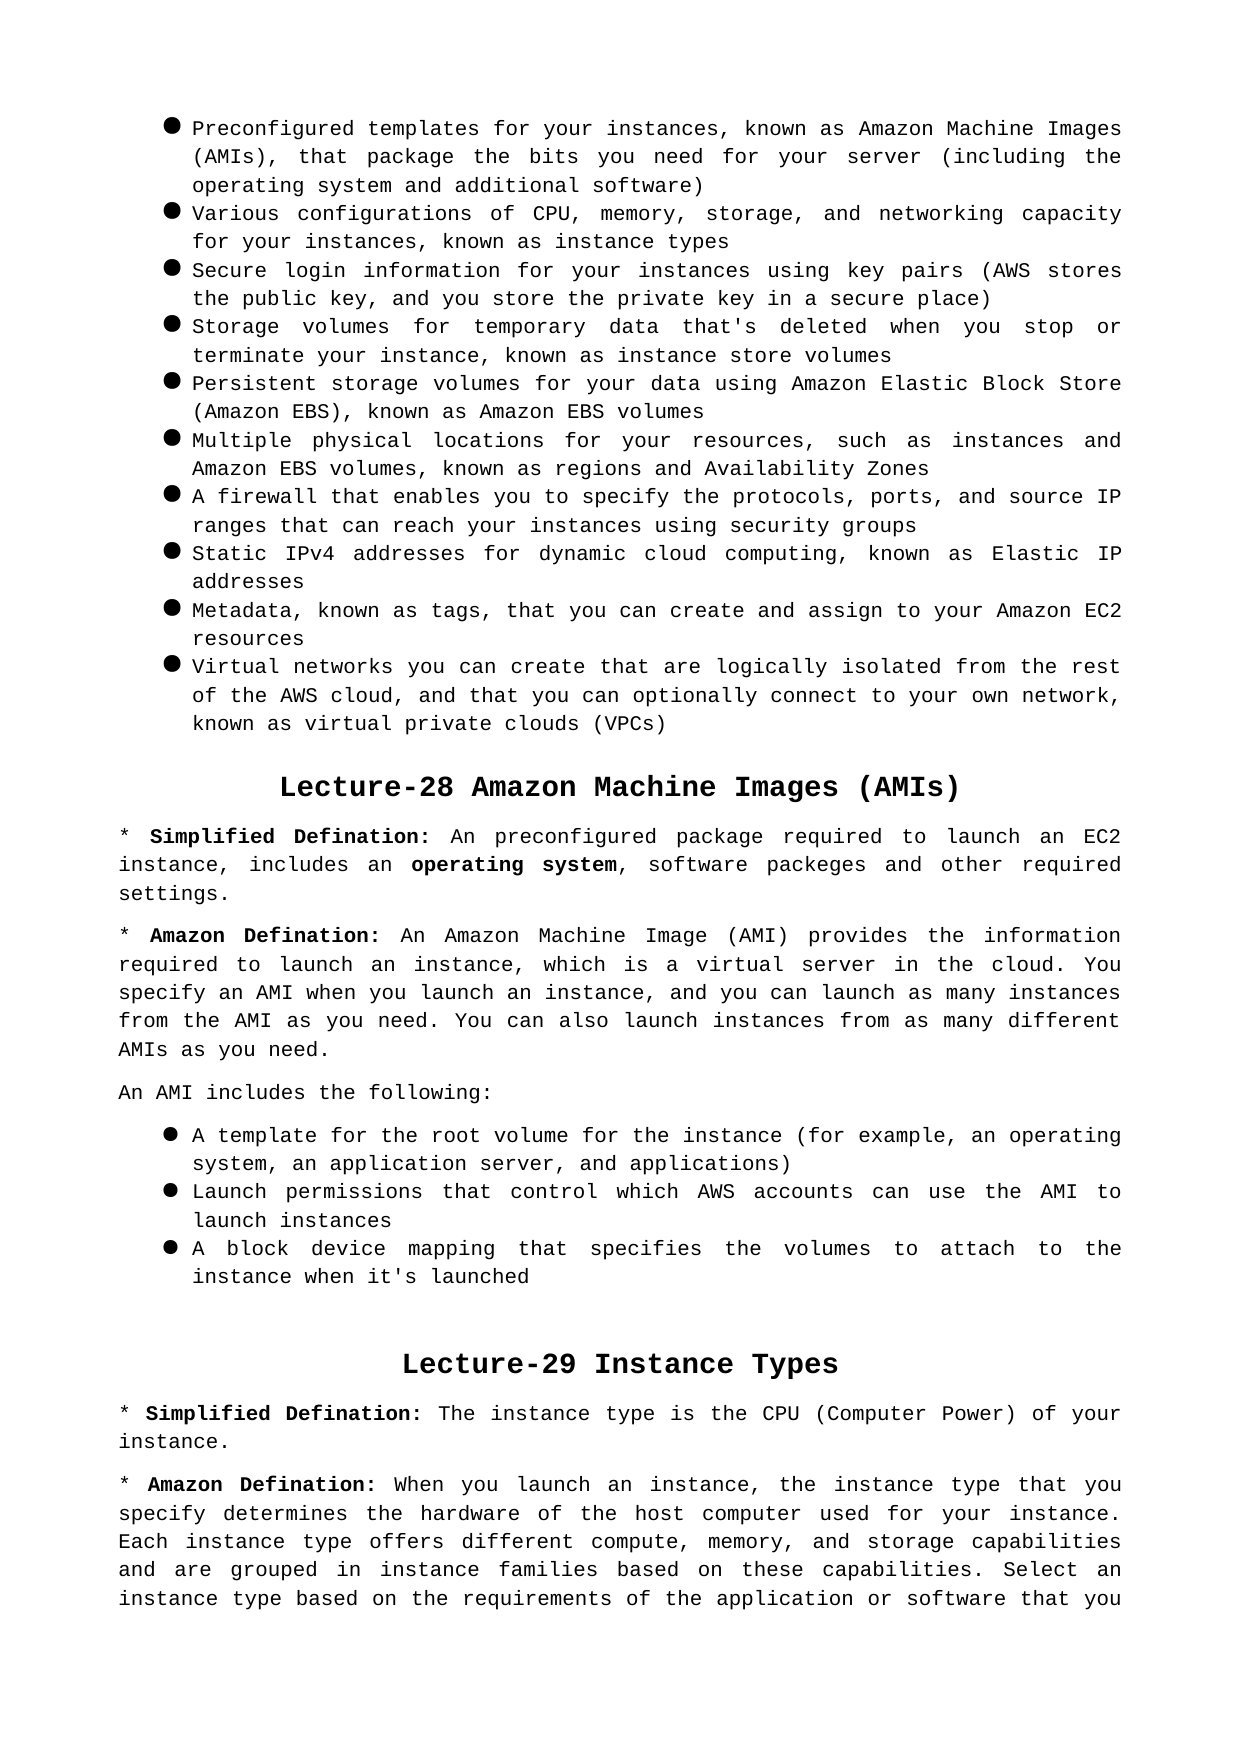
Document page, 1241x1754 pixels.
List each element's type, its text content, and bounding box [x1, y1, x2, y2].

text * Simplified Defination: An preconfigured package required to launch an EC2 instance, includes an operating system, software packeges and other required settings. [118, 826, 1122, 906]
list Persistent storage volumes for your data using Amazon Elastic Block Store (Amazon EBS), known as Amazon EBS volumes [162, 373, 1122, 425]
text Lecture-29 Instance Types [118, 1349, 1122, 1382]
list Secure login information for your instances using key pairs (AWS stores the public key, and you store the private key in a secure place) [162, 260, 1122, 312]
list Various configurations of CPU, memory, storage, and networking capacity for your instances, known as instance types [162, 203, 1122, 255]
text * Amazon Defination: When you launch an instance, the instance type that you specify determines the hardware of the host computer used for your instance. Each instance type offers different compute, memory, and storage capabilities and are grouped in instance families based on these capabilities. Select an instance type based on the requirements of the application or software that you [118, 1474, 1122, 1611]
list Metadata, known as tags, that you can create and assign to your Amazon EC2 resources [162, 600, 1122, 652]
list A block device mapping that specifies the volumes to attach to the instance when it's launched [162, 1238, 1122, 1290]
list Static IPv4 addresses for dynamic cloud computing, known as Elastic IP addresses [162, 543, 1122, 595]
text * Amazon Defination: An Amazon Machine Image (AMI) provides the information required to launch an instance, which is a virtual server in the cloud. You specify an AMI when you launch an instance, and you can launch as many instances from the AMI as you need. You can also launch instances from as many different AMIs as you need. [118, 925, 1122, 1062]
list Launch permissions that control which AWS accounts can use the AMI to launch instances [162, 1181, 1122, 1233]
list Storage volumes for temporary data that's deleted when you stop or terminate your instance, known as instance store volumes [162, 316, 1122, 368]
text * Simplified Defination: The instance type is the CPU (Computer Power) of your instance. [118, 1403, 1122, 1455]
list A firewall that enables you to specify the protocols, ports, and source IP ranges that can reach your instances using security groups [162, 486, 1122, 538]
text An AMI includes the following: [118, 1082, 1122, 1105]
list Multiple physical locations for your resources, such as instances and Amazon EBS volumes, known as regions and Availability Zones [162, 430, 1122, 482]
list Virtual networks you can create that are logically isolated from the rest of the AWS cloud, and that you can optionally connect to your own network, known as virtual private clouds (VPCs) [162, 656, 1122, 737]
list Preconfigured templates for your instances, known as Amazon Machine Images (AMIs), that package the bits you need for your server (including the operating system and additional software) [162, 118, 1122, 198]
text Lecture-28 Amazon Machine Images (AMIs) [118, 741, 1122, 805]
list A template for the root volume for the instance (for example, an operating system, an application server, and applications) [162, 1124, 1122, 1177]
